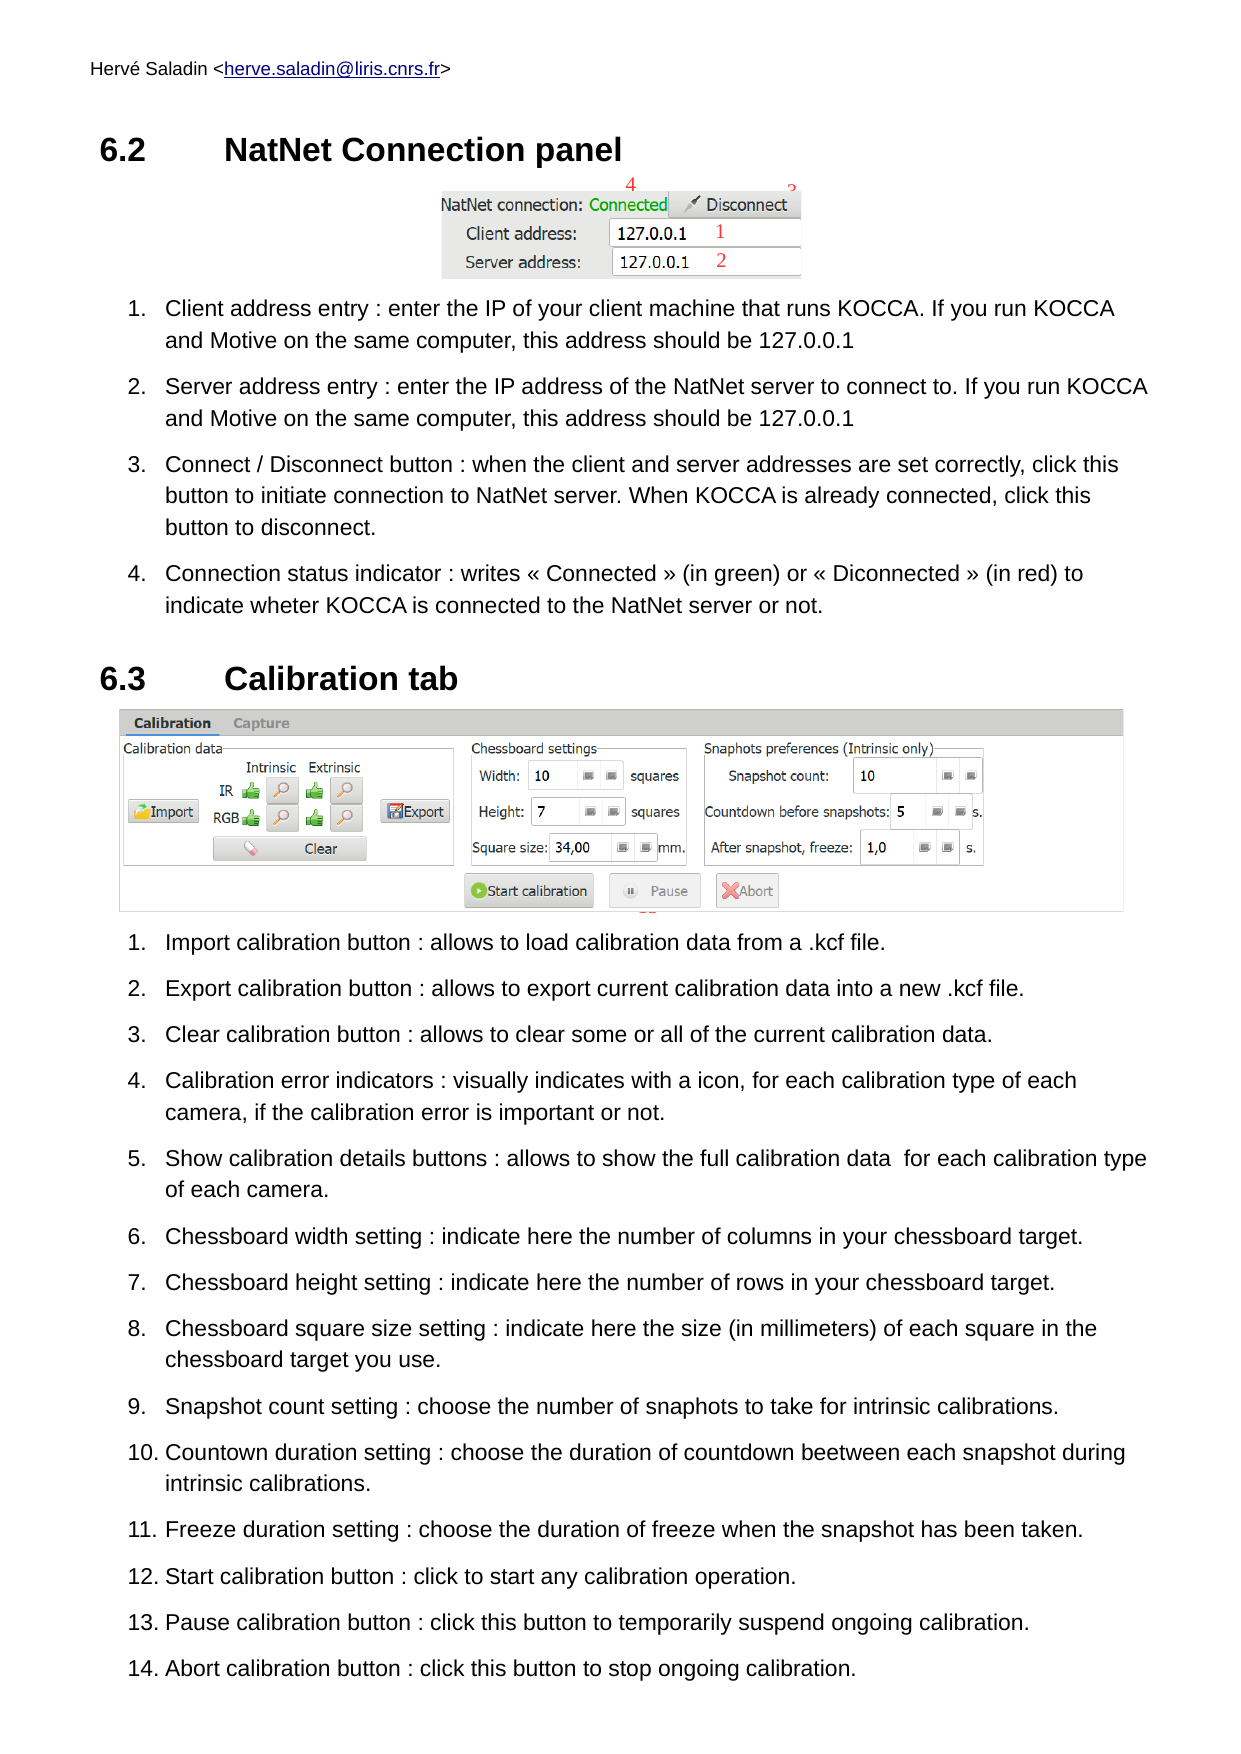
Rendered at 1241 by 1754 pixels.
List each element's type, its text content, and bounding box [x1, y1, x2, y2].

picture [119, 709, 1124, 912]
list Calibration error indicators : visually indicates with a icon, for each calibration type of each camera, if the calibration error is important or not. [127, 1067, 1153, 1125]
list Import calibration button : allows to load calibration data from a .kcf file. [127, 710, 1153, 955]
list Chessboard height setting : indicate here the number of rows in your chessboard target. [127, 1269, 1153, 1295]
list Export calibration button : allows to export current calibration data into a new .kcf file. [127, 975, 1153, 1001]
picture [441, 191, 802, 279]
list Show calibration details buttons : allows to show the full calibration data for each calibration type of each camera. [127, 1145, 1153, 1203]
list Server address entry : enter the IP address of the NatNet server to connect to. If you run KOCCA and Motive on the same computer, this address should be 127.0.0.1 [127, 373, 1153, 431]
list Freeze duration setting : choose the duration of freeze when the snapshot has been taken. [127, 1516, 1153, 1543]
list Connection status indicator : writes « Connected » (in green) or « Diconnected » (in red) to indicate wheter KOCCA is connected to the NatNet server or not. [127, 560, 1153, 618]
list Chessboard square size setting : indicate here the size (in millimeters) of each square in the chessboard target you use. [127, 1315, 1153, 1373]
subtitle NatNet Connection panel [90, 130, 1153, 168]
list Start calibration button : click to start any calibration operation. [127, 1563, 1153, 1589]
list Chessboard width setting : indicate here the number of columns in your chessboard target. [127, 1223, 1153, 1249]
list Pause calibration button : click this button to temporarily suspend ongoing calibration. [127, 1609, 1153, 1635]
subtitle Calibration tab [90, 658, 1153, 697]
list Abort calibration button : click this button to stop ongoing calibration. [127, 1655, 1153, 1681]
list Client address entry : enter the IP of your client machine that runs KOCCA. If you run KOCCA and Motive on the same computer, this address should be 127.0.0.1 [127, 181, 1153, 353]
list Connect / Disconnect button : when the client and server addresses are set correctly, click this button to initiate connection to NatNet server. When KOCCA is already connected, click this button to disconnect. [127, 451, 1153, 540]
list Countown duration setting : choose the duration of countdown beetween each snapshot during intrinsic calibrations. [127, 1439, 1153, 1497]
list Snapshot count setting : choose the number of snaphots to take for intrinsic calibrations. [127, 1393, 1153, 1419]
list Clear calibration button : allows to clear some or all of the current calibration data. [127, 1021, 1153, 1047]
